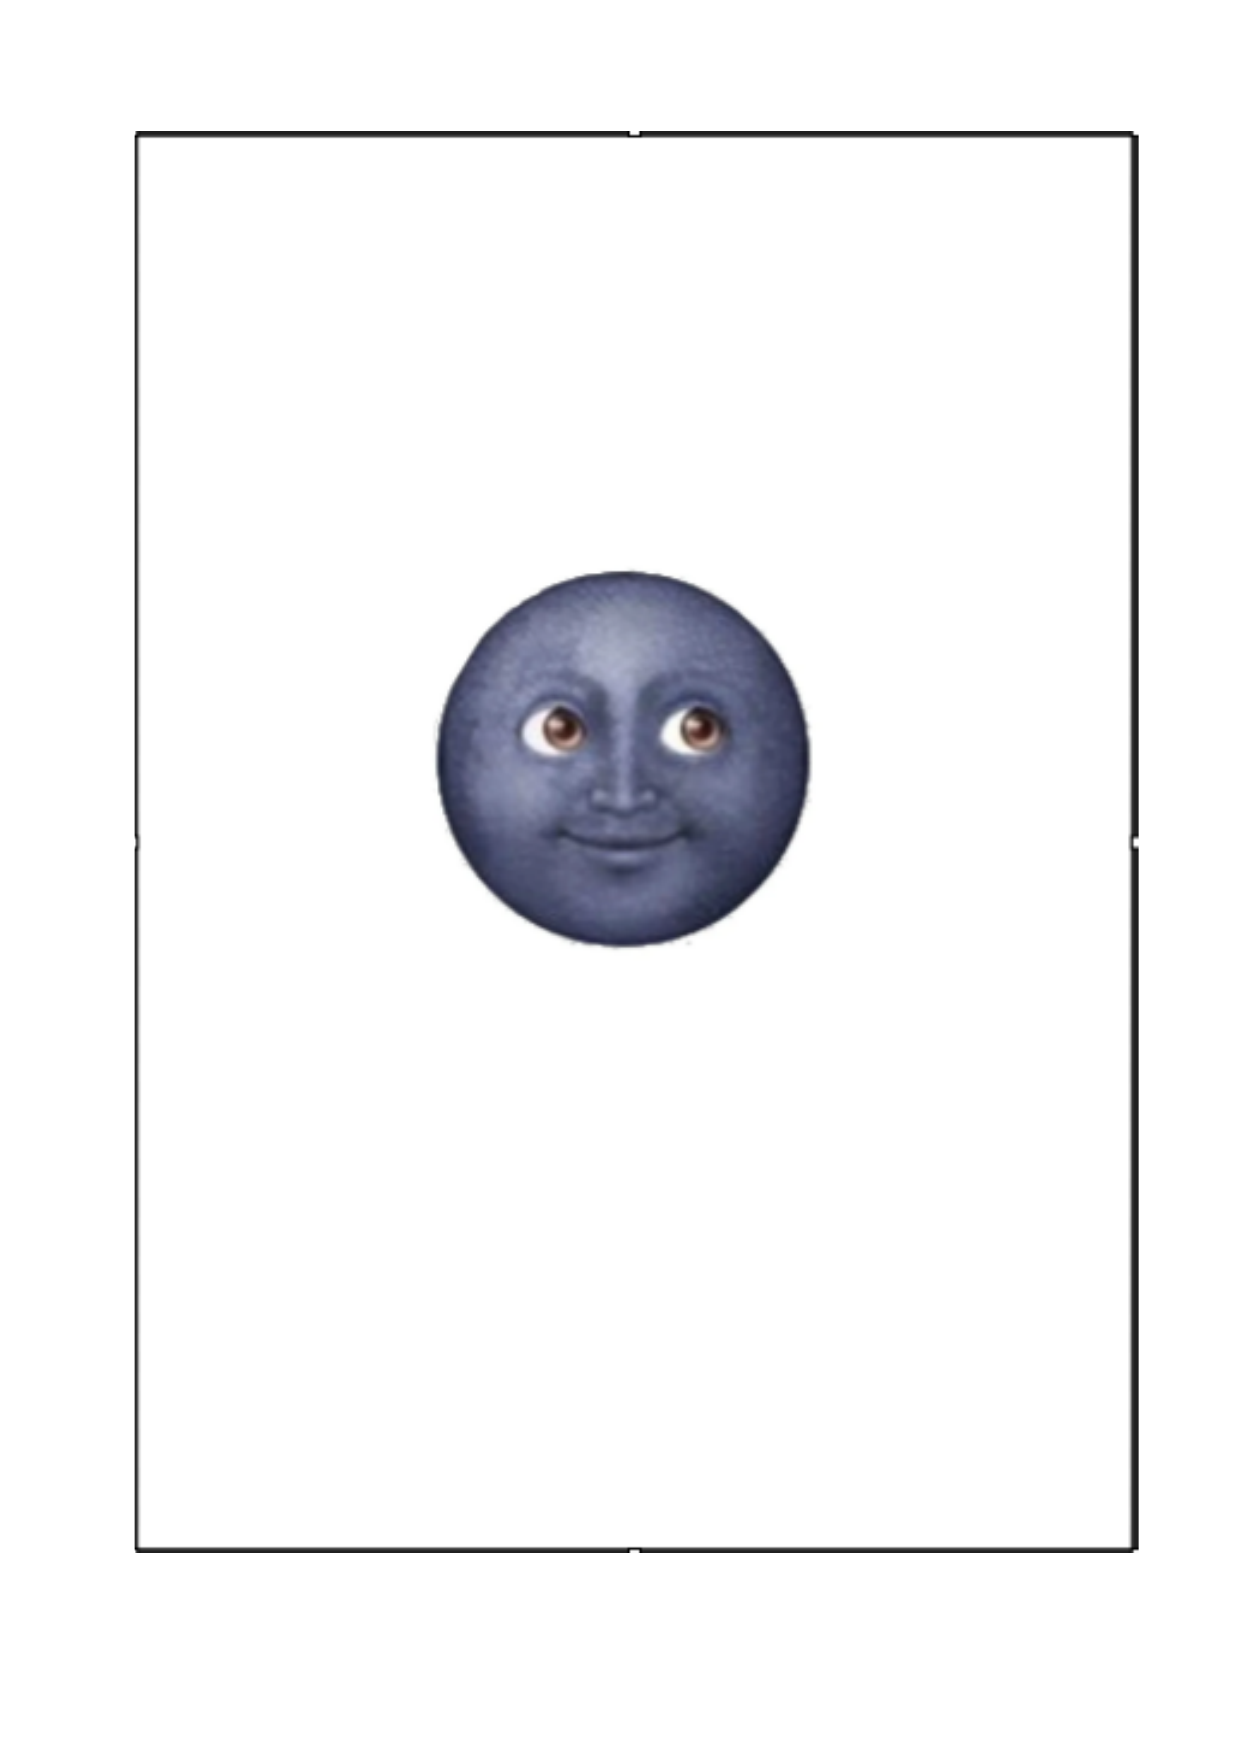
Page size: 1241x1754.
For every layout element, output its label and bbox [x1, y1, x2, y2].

picture [134, 131, 1139, 1553]
